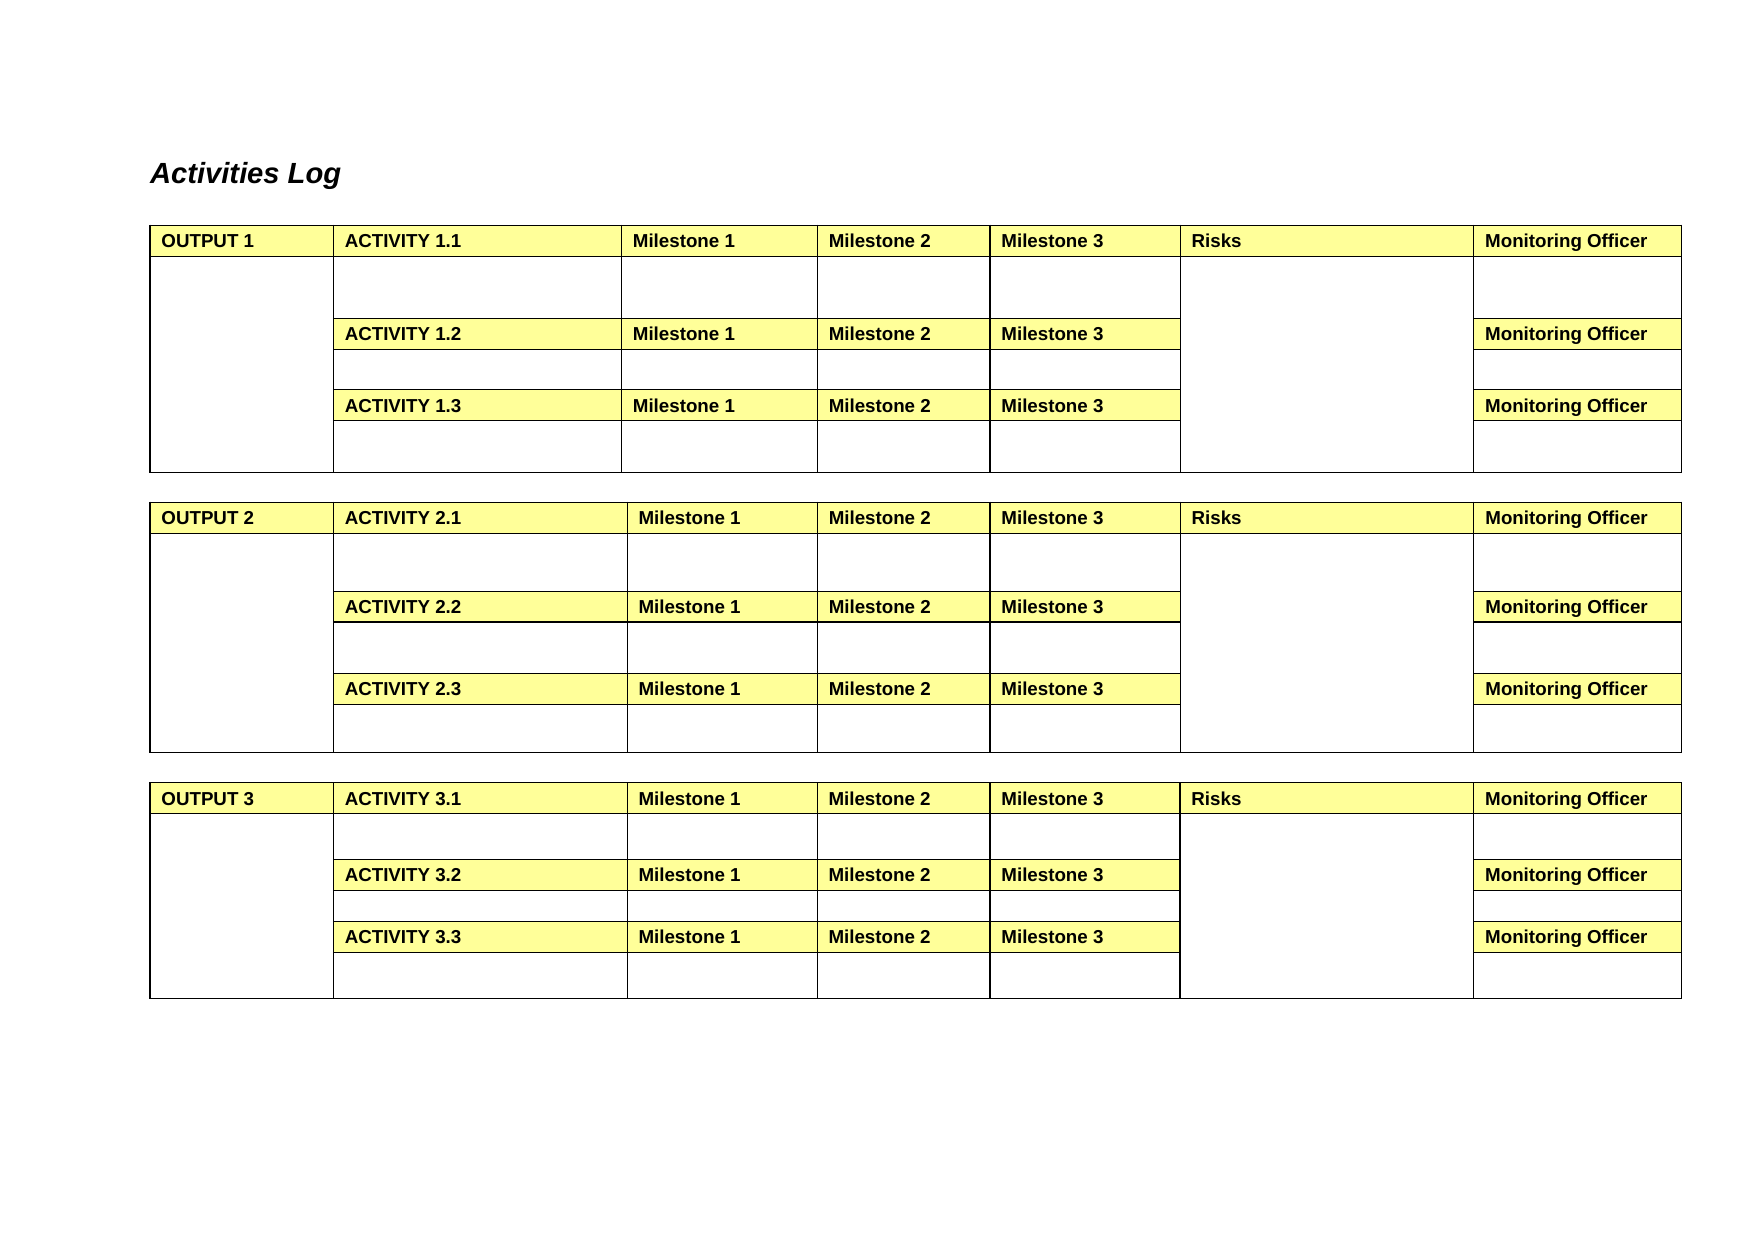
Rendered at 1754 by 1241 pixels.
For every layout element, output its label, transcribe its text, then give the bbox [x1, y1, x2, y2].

table_header Milestone 2 [818, 226, 989, 256]
table_cell [334, 534, 627, 591]
table_cell [818, 891, 989, 921]
table_cell [818, 350, 989, 389]
table_cell [151, 534, 333, 752]
table_cell Monitoring Officer [1474, 390, 1681, 420]
table_cell Milestone 2 [818, 319, 989, 349]
table_cell ACTIVITY 3.2 [334, 860, 627, 890]
table_cell Monitoring Officer [1474, 922, 1681, 952]
table_cell [991, 891, 1179, 921]
table_cell Monitoring Officer [1474, 592, 1681, 621]
table_cell Milestone 1 [628, 860, 817, 890]
table_header Milestone 1 [622, 226, 817, 256]
table_cell ACTIVITY 1.3 [334, 390, 621, 420]
table_cell Monitoring Officer [1474, 319, 1681, 349]
table_cell [1181, 257, 1473, 472]
table_cell Milestone 1 [628, 922, 817, 952]
table_cell [334, 891, 627, 921]
table_cell [1474, 891, 1681, 921]
table_cell [1474, 953, 1681, 998]
table_header Milestone 1 [628, 783, 817, 813]
table_cell [151, 257, 333, 472]
table_cell Milestone 3 [991, 390, 1180, 420]
table_cell Milestone 1 [628, 674, 817, 704]
table_cell [622, 350, 817, 389]
table_cell [622, 421, 817, 472]
table_cell [628, 953, 817, 998]
subtitle Activities Log [150, 156, 1604, 189]
table_cell [334, 623, 627, 673]
table_cell Monitoring Officer [1474, 860, 1681, 890]
table_cell [628, 891, 817, 921]
table_cell [1181, 534, 1473, 752]
table_cell [818, 953, 989, 998]
table_cell Milestone 2 [818, 674, 989, 704]
table_header ACTIVITY 1.1 [334, 226, 621, 256]
table_cell [1474, 257, 1681, 318]
table_header Monitoring Officer [1474, 226, 1681, 256]
table_cell [991, 350, 1180, 389]
table_cell [334, 705, 627, 752]
table_cell [818, 257, 989, 318]
table_cell [818, 421, 989, 472]
table_cell Milestone 2 [818, 922, 989, 952]
table_cell Milestone 3 [991, 860, 1179, 890]
table_cell ACTIVITY 1.2 [334, 319, 621, 349]
table_header Milestone 1 [628, 503, 817, 533]
table_cell [334, 421, 621, 472]
table_header Milestone 2 [818, 783, 989, 813]
table_header Monitoring Officer [1474, 503, 1681, 533]
table_cell [818, 534, 989, 591]
table_header Monitoring Officer [1474, 783, 1681, 813]
table_header ACTIVITY 2.1 [334, 503, 627, 533]
table_cell [1474, 814, 1681, 859]
table_cell [334, 953, 627, 998]
table_cell Milestone 3 [991, 674, 1180, 704]
table_cell [1474, 421, 1681, 472]
table_cell ACTIVITY 2.3 [334, 674, 627, 704]
table_cell [1474, 623, 1681, 673]
table_cell Milestone 2 [818, 860, 989, 890]
table_cell [991, 257, 1180, 318]
table_cell Milestone 1 [622, 319, 817, 349]
table_cell [818, 705, 989, 752]
table_header Risks [1181, 503, 1473, 533]
table_cell ACTIVITY 3.3 [334, 922, 627, 952]
table_cell [334, 814, 627, 859]
table_header OUTPUT 3 [151, 783, 333, 813]
table_header Milestone 2 [818, 503, 989, 533]
table_cell [991, 534, 1180, 591]
table_cell [628, 623, 817, 673]
table_cell [1474, 705, 1681, 752]
table_cell [334, 350, 621, 389]
table_cell [628, 705, 817, 752]
table_cell Milestone 3 [991, 319, 1180, 349]
table_cell [991, 623, 1180, 673]
table_cell Milestone 2 [818, 592, 989, 621]
table_cell Milestone 3 [991, 922, 1179, 952]
table_cell Milestone 1 [622, 390, 817, 420]
table_cell [628, 814, 817, 859]
table_cell [991, 953, 1179, 998]
table_header ACTIVITY 3.1 [334, 783, 627, 813]
table_header OUTPUT 1 [151, 226, 333, 256]
table_cell Monitoring Officer [1474, 674, 1681, 704]
table_cell Milestone 3 [991, 592, 1180, 621]
table_cell [628, 534, 817, 591]
table_header Milestone 3 [991, 503, 1180, 533]
table_cell [818, 623, 989, 673]
table_cell Milestone 2 [818, 390, 989, 420]
table_header Milestone 3 [991, 783, 1179, 813]
table_cell [1474, 350, 1681, 389]
table_header Risks [1181, 226, 1473, 256]
table_cell [991, 421, 1180, 472]
table_cell [1474, 534, 1681, 591]
table_header OUTPUT 2 [151, 503, 333, 533]
table_cell [991, 705, 1180, 752]
table_header Risks [1181, 783, 1473, 813]
table_cell [334, 257, 621, 318]
table_cell [818, 814, 989, 859]
table_cell [1181, 814, 1473, 998]
table_cell ACTIVITY 2.2 [334, 592, 627, 621]
table_cell Milestone 1 [628, 592, 817, 621]
table_cell [151, 814, 333, 998]
table_cell [622, 257, 817, 318]
table_header Milestone 3 [991, 226, 1180, 256]
table_cell [991, 814, 1179, 859]
